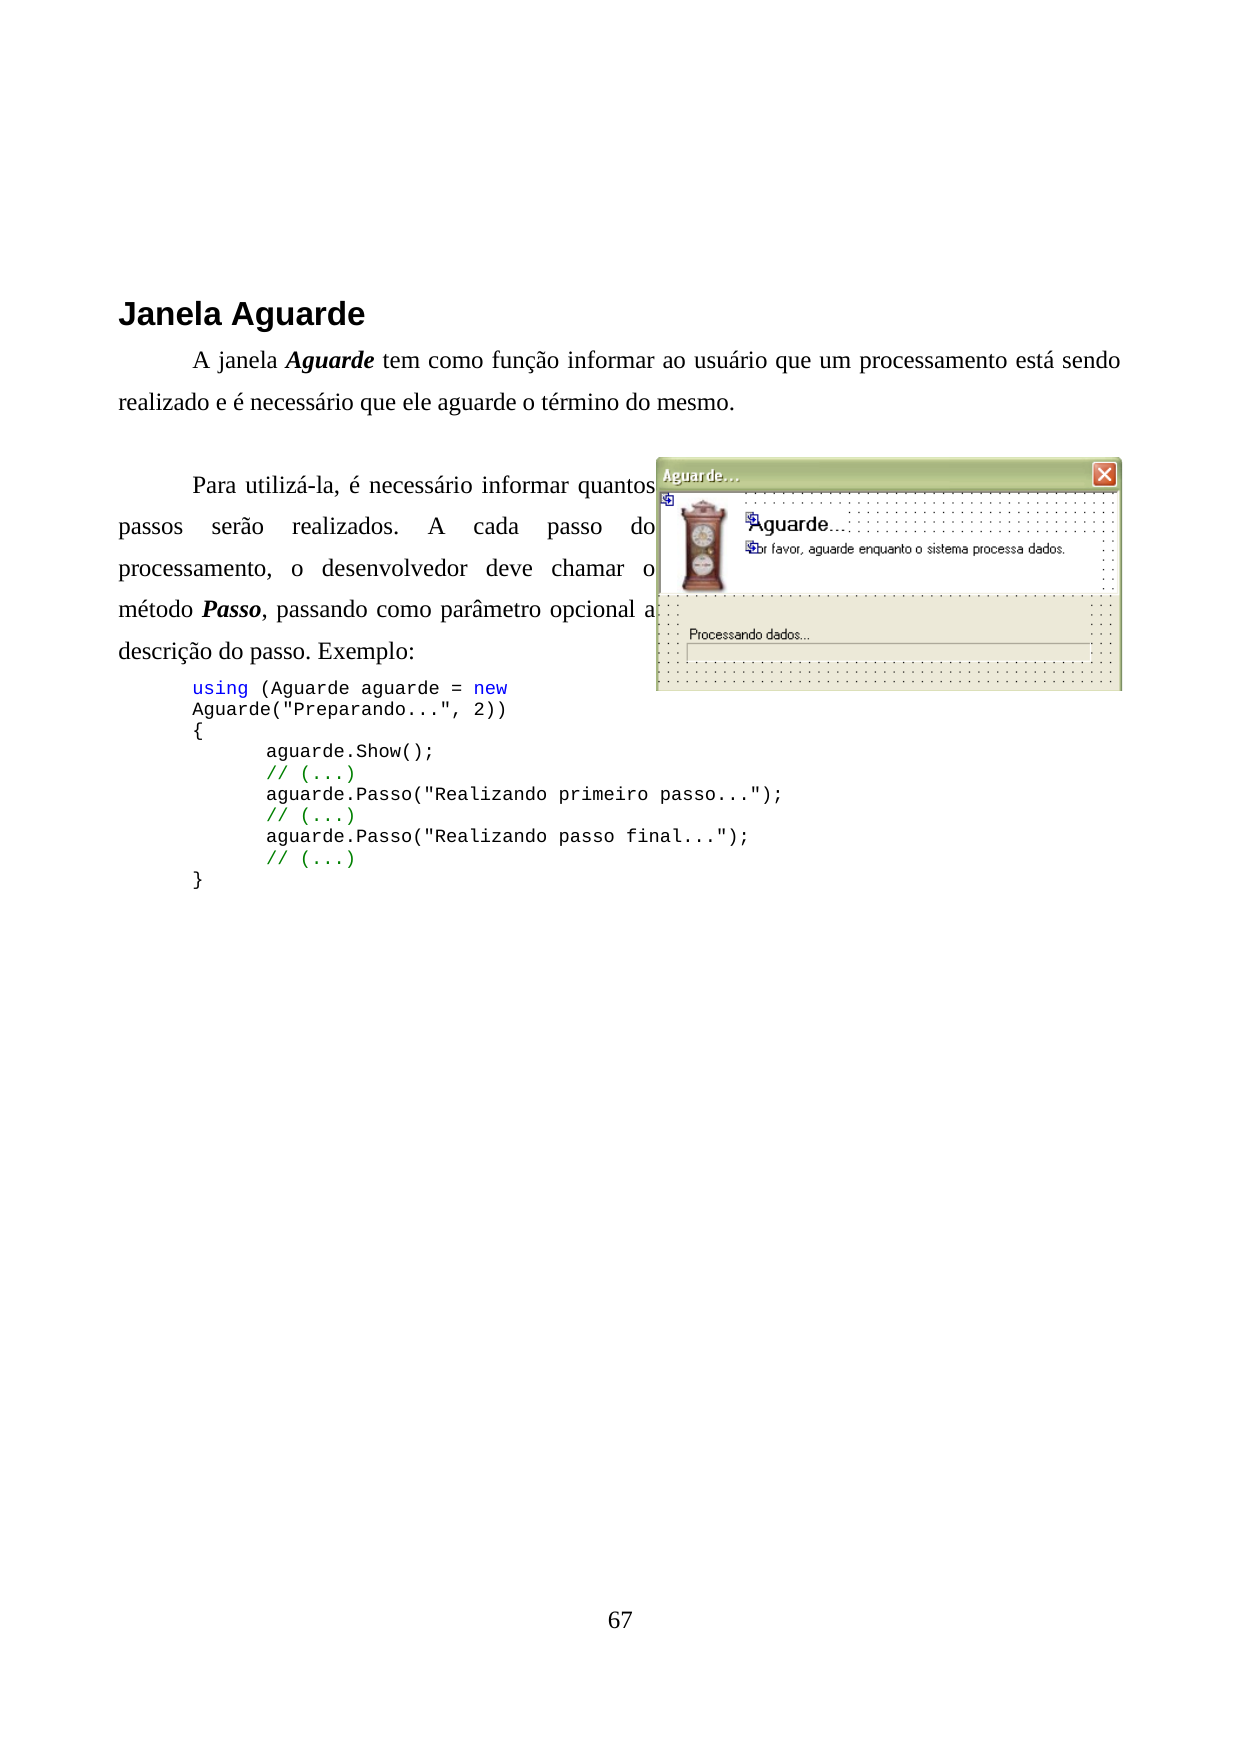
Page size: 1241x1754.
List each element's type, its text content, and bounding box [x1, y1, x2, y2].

text aguarde.Passo("Realizando passo final..."); [192, 827, 1122, 849]
text A janela Aguarde tem como função informar ao usuário que um processamento está sendo realizado e é necessário que ele aguarde o término do mesmo. [118, 346, 1122, 415]
text aguarde.Passo("Realizando primeiro passo..."); [192, 785, 1122, 806]
text } [192, 870, 1122, 891]
text // (...) [192, 806, 1122, 827]
text Para utilizá-la, é necessário informar quantos passos serão realizados. A cada passo do processamento, o desenvolvedor deve chamar o método Passo, passando como parâmetro opcional a descrição do passo. Exemplo: [118, 471, 656, 665]
text { [192, 721, 1122, 742]
subtitle Janela Aguarde [118, 295, 1122, 332]
text aguarde.Show(); [192, 742, 1122, 764]
text // (...) [192, 764, 1122, 785]
text using (Aguarde aguarde = new Aguarde("Preparando...", 2)) [192, 679, 1122, 721]
text // (...) [192, 849, 1122, 870]
